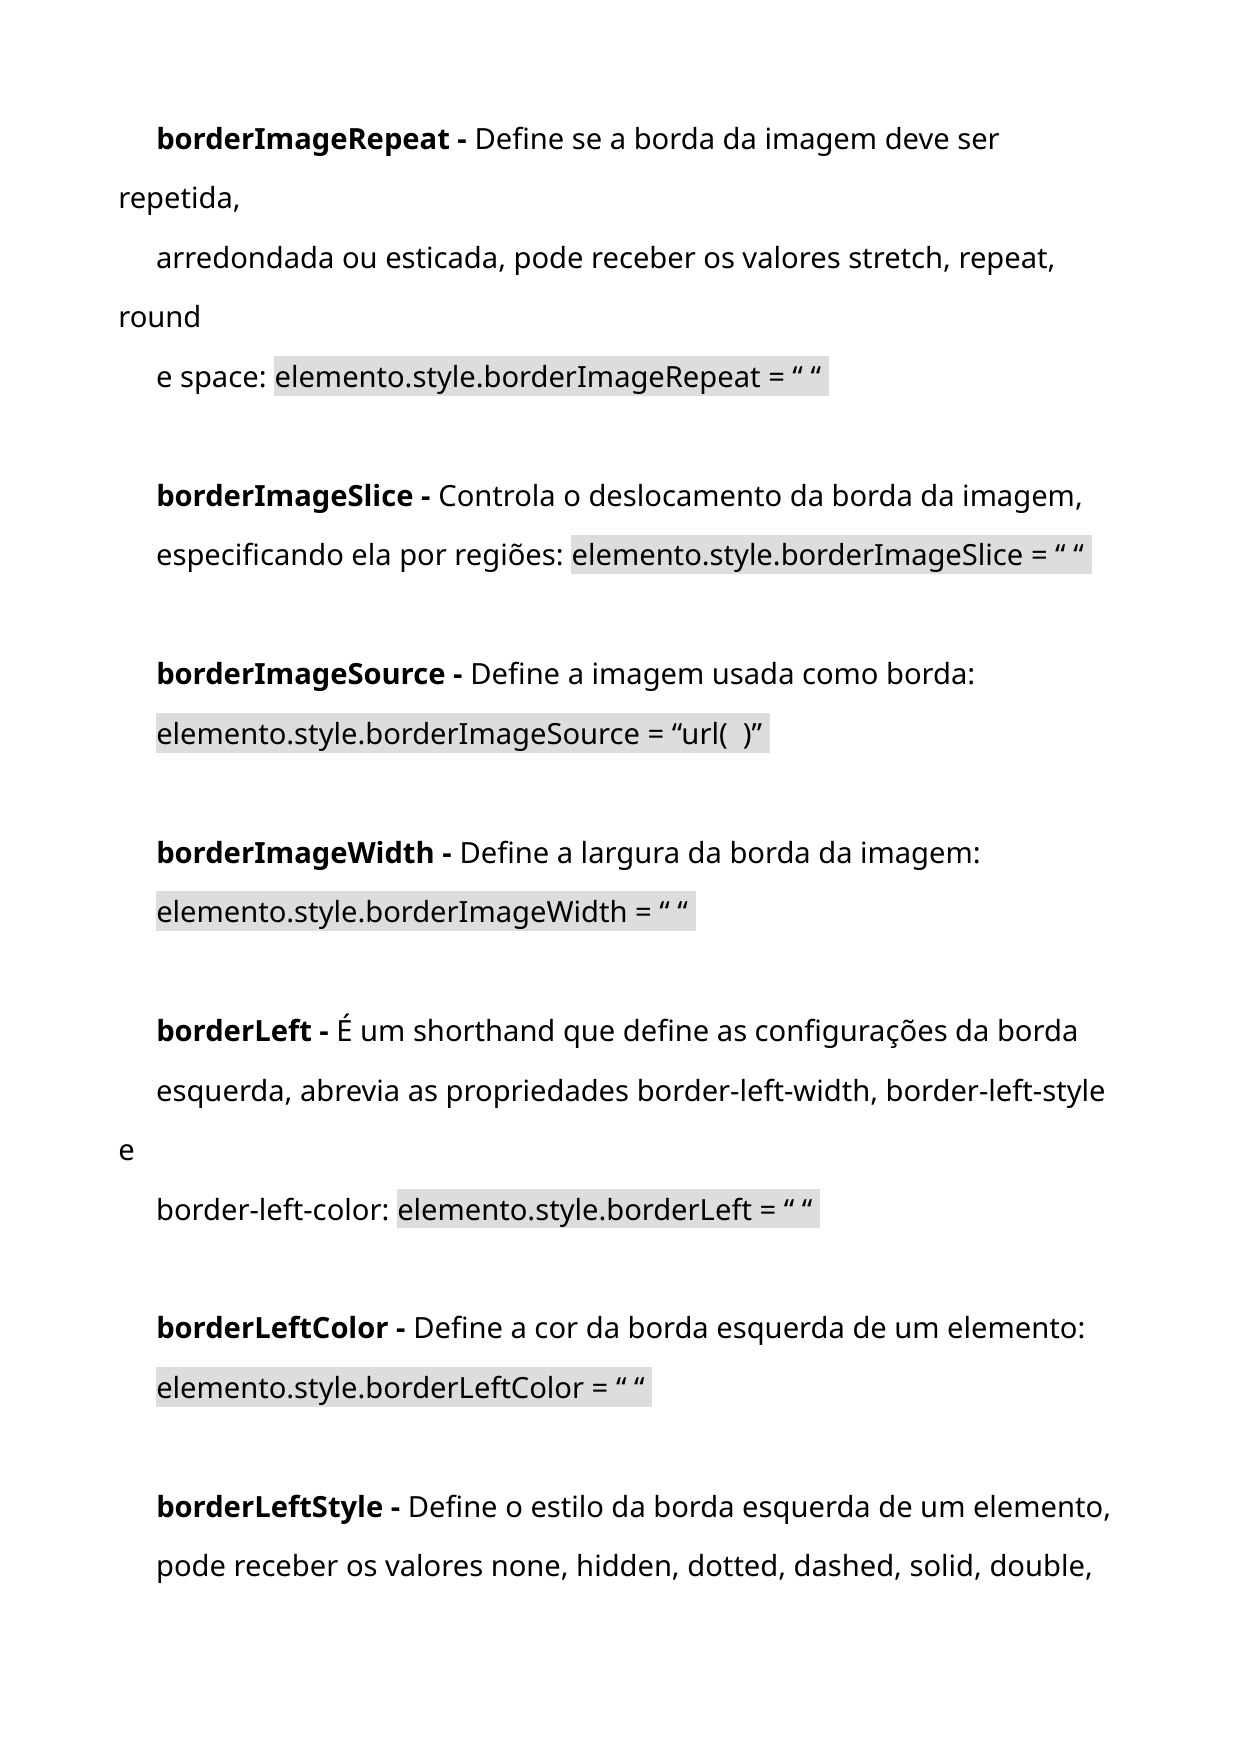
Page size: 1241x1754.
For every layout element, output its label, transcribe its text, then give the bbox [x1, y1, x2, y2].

text arredondada ou esticada, pode receber os valores stretch, repeat, round [118, 237, 1122, 336]
text borderImageRepeat - Define se a borda da imagem deve ser repetida, [118, 118, 1122, 217]
text elemento.style.borderImageWidth = “ “ [118, 891, 1122, 931]
text borderImageSource - Define a imagem usada como borda: [118, 653, 1122, 693]
text elemento.style.borderImageSource = “url( )” [118, 713, 1122, 753]
text borderLeft - É um shorthand que define as configurações da borda [118, 1010, 1122, 1050]
text borderImageSlice - Controla o deslocamento da borda da imagem, [118, 475, 1122, 515]
text elemento.style.borderLeftColor = “ “ [118, 1367, 1122, 1407]
text pode receber os valores none, hidden, dotted, dashed, solid, double, [118, 1546, 1122, 1585]
text esquerda, abrevia as propriedades border-left-width, border-left-style e [118, 1070, 1122, 1169]
text borderImageWidth - Define a largura da borda da imagem: [118, 832, 1122, 872]
text borderLeftColor - Define a cor da borda esquerda de um elemento: [118, 1308, 1122, 1347]
text border-left-color: elemento.style.borderLeft = “ “ [118, 1189, 1122, 1228]
text borderLeftStyle - Define o estilo da borda esquerda de um elemento, [118, 1486, 1122, 1526]
text e space: elemento.style.borderImageRepeat = “ “ [118, 356, 1122, 396]
text especificando ela por regiões: elemento.style.borderImageSlice = “ “ [118, 534, 1122, 574]
